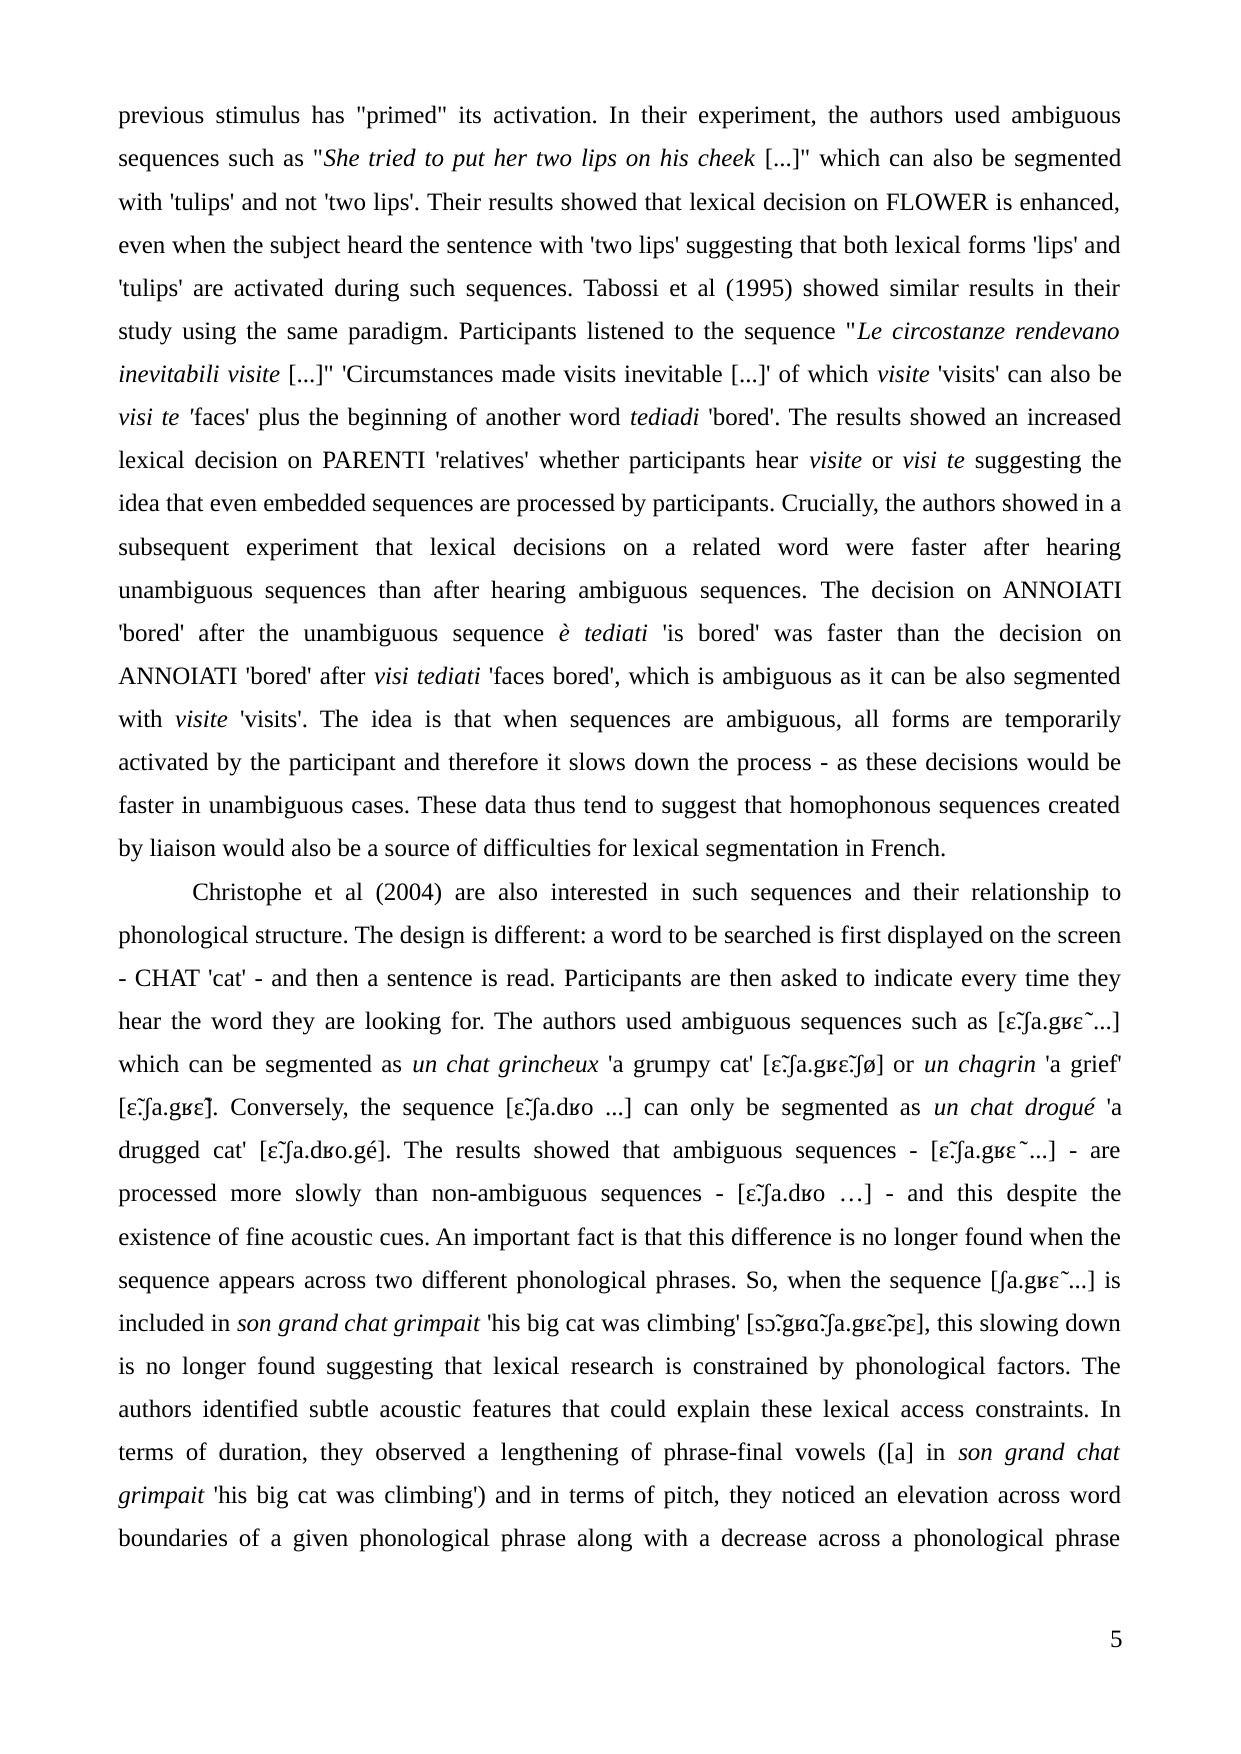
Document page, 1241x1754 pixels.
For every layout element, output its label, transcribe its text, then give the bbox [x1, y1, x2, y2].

text Christophe et al (2004) are also interested in such sequences and their relationship to phonological structure. The design is different: a word to be searched is first displayed on the screen - CHAT 'cat' - and then a sentence is read. Participants are then asked to indicate every time they hear the word they are looking for. The authors used ambiguous sequences such as [ɛ̃.ʃa.gʁɛ̃ ...] which can be segmented as un chat grincheux 'a grumpy cat' [ɛ̃.ʃa.gʁɛ̃.ʃø] or un chagrin 'a grief' [ɛ̃.ʃa.gʁɛ̃]. Conversely, the sequence [ɛ̃.ʃa.dʁo ...] can only be segmented as un chat drogué 'a drugged cat' [ɛ̃.ʃa.dʁo.gé]. The results showed that ambiguous sequences - [ɛ̃.ʃa.gʁɛ̃ ...] - are processed more slowly than non-ambiguous sequences - [ɛ̃.ʃa.dʁo …] - and this despite the existence of fine acoustic cues. An important fact is that this difference is no longer found when the sequence appears across two different phonological phrases. So, when the sequence [ʃa.gʁɛ̃ ...] is included in son grand chat grimpait 'his big cat was climbing' [sɔ̃.gʁɑ̃.ʃa.gʁɛ̃.pɛ], this slowing down is no longer found suggesting that lexical research is constrained by phonological factors. The authors identified subtle acoustic features that could explain these lexical access constraints. In terms of duration, they observed a lengthening of phrase-final vowels ([a] in son grand chat grimpait 'his big cat was climbing') and in terms of pitch, they noticed an elevation across word boundaries of a given phonological phrase along with a decrease across a phonological phrase [118, 877, 1122, 1552]
text previous stimulus has "primed" its activation. In their experiment, the authors used ambiguous sequences such as "She tried to put her two lips on his cheek [...]" which can also be segmented with 'tulips' and not 'two lips'. Their results showed that lexical decision on FLOWER is enhanced, even when the subject heard the sentence with 'two lips' suggesting that both lexical forms 'lips' and 'tulips' are activated during such sequences. Tabossi et al (1995) showed similar results in their study using the same paradigm. Participants listened to the sequence "Le circostanze rendevano inevitabili visite [...]" 'Circumstances made visits inevitable [...]' of which visite 'visits' can also be visi te 'faces' plus the beginning of another word tediadi 'bored'. The results showed an increased lexical decision on PARENTI 'relatives' whether participants hear visite or visi te suggesting the idea that even embedded sequences are processed by participants. Crucially, the authors showed in a subsequent experiment that lexical decisions on a related word were faster after hearing unambiguous sequences than after hearing ambiguous sequences. The decision on ANNOIATI 'bored' after the unambiguous sequence è tediati 'is bored' was faster than the decision on ANNOIATI 'bored' after visi tediati 'faces bored', which is ambiguous as it can be also segmented with visite 'visits'. The idea is that when sequences are ambiguous, all forms are temporarily activated by the participant and therefore it slows down the process - as these decisions would be faster in unambiguous cases. These data thus tend to suggest that homophonous sequences created by liaison would also be a source of difficulties for lexical segmentation in French. [118, 100, 1122, 862]
